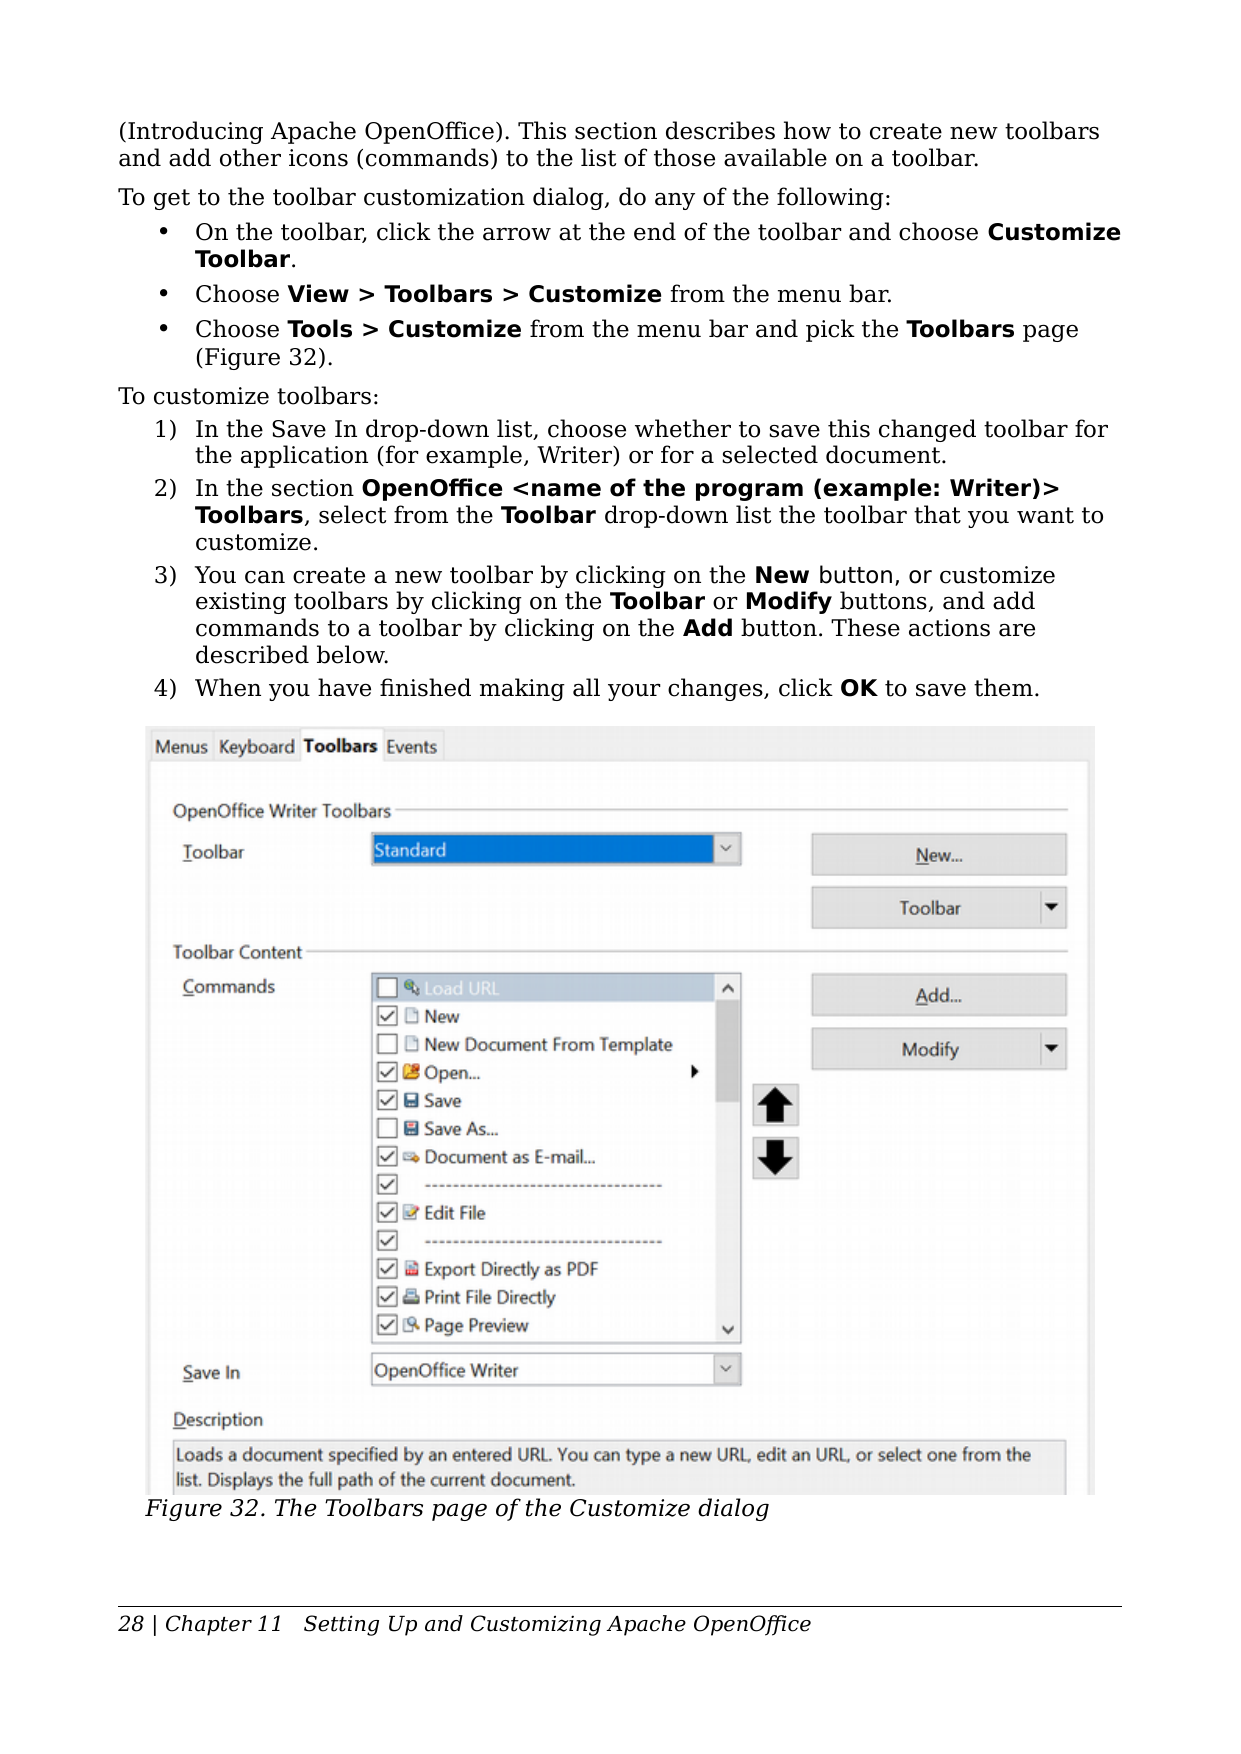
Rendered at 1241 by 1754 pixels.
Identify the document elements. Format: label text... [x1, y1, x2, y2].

list On the toolbar, click the arrow at the end of the toolbar and choose Customize Toolbar. [156, 217, 1122, 273]
picture [145, 726, 1095, 1495]
list To customize toolbars: [118, 383, 1122, 409]
list In the section OpenOffice <name of the program (example: Writer)> Toolbars, select from the Toolbar drop-down list the toolbar that you want to customize. [177, 476, 1122, 556]
list You can create a new toolbar by clicking on the New button, or customize existing toolbars by clicking on the Toolbar or Modify buttons, and add commands to a toolbar by clicking on the Add button. These actions are described below. [177, 562, 1122, 668]
list Choose Tools > Customize from the menu bar and pick the Toolbars page (Figure 32). [156, 314, 1122, 370]
text Figure 32. The Toolbars page of the Customize dialog [145, 1495, 1095, 1521]
list To get to the toolbar customization dialog, do any of the following: [118, 184, 1122, 211]
list When you have finished making all your changes, click OK to save them. [177, 675, 1122, 701]
text (Introducing Apache OpenOffice). This section describes how to create new toolbars and add other icons (commands) to the list of those available on a toolbar. [118, 118, 1122, 171]
list Choose View > Toolbars > Customize from the menu bar. [156, 279, 1122, 308]
list In the Save In drop-down list, choose whether to save this changed toolbar for the application (for example, Writer) or for a selected document. [177, 416, 1122, 469]
